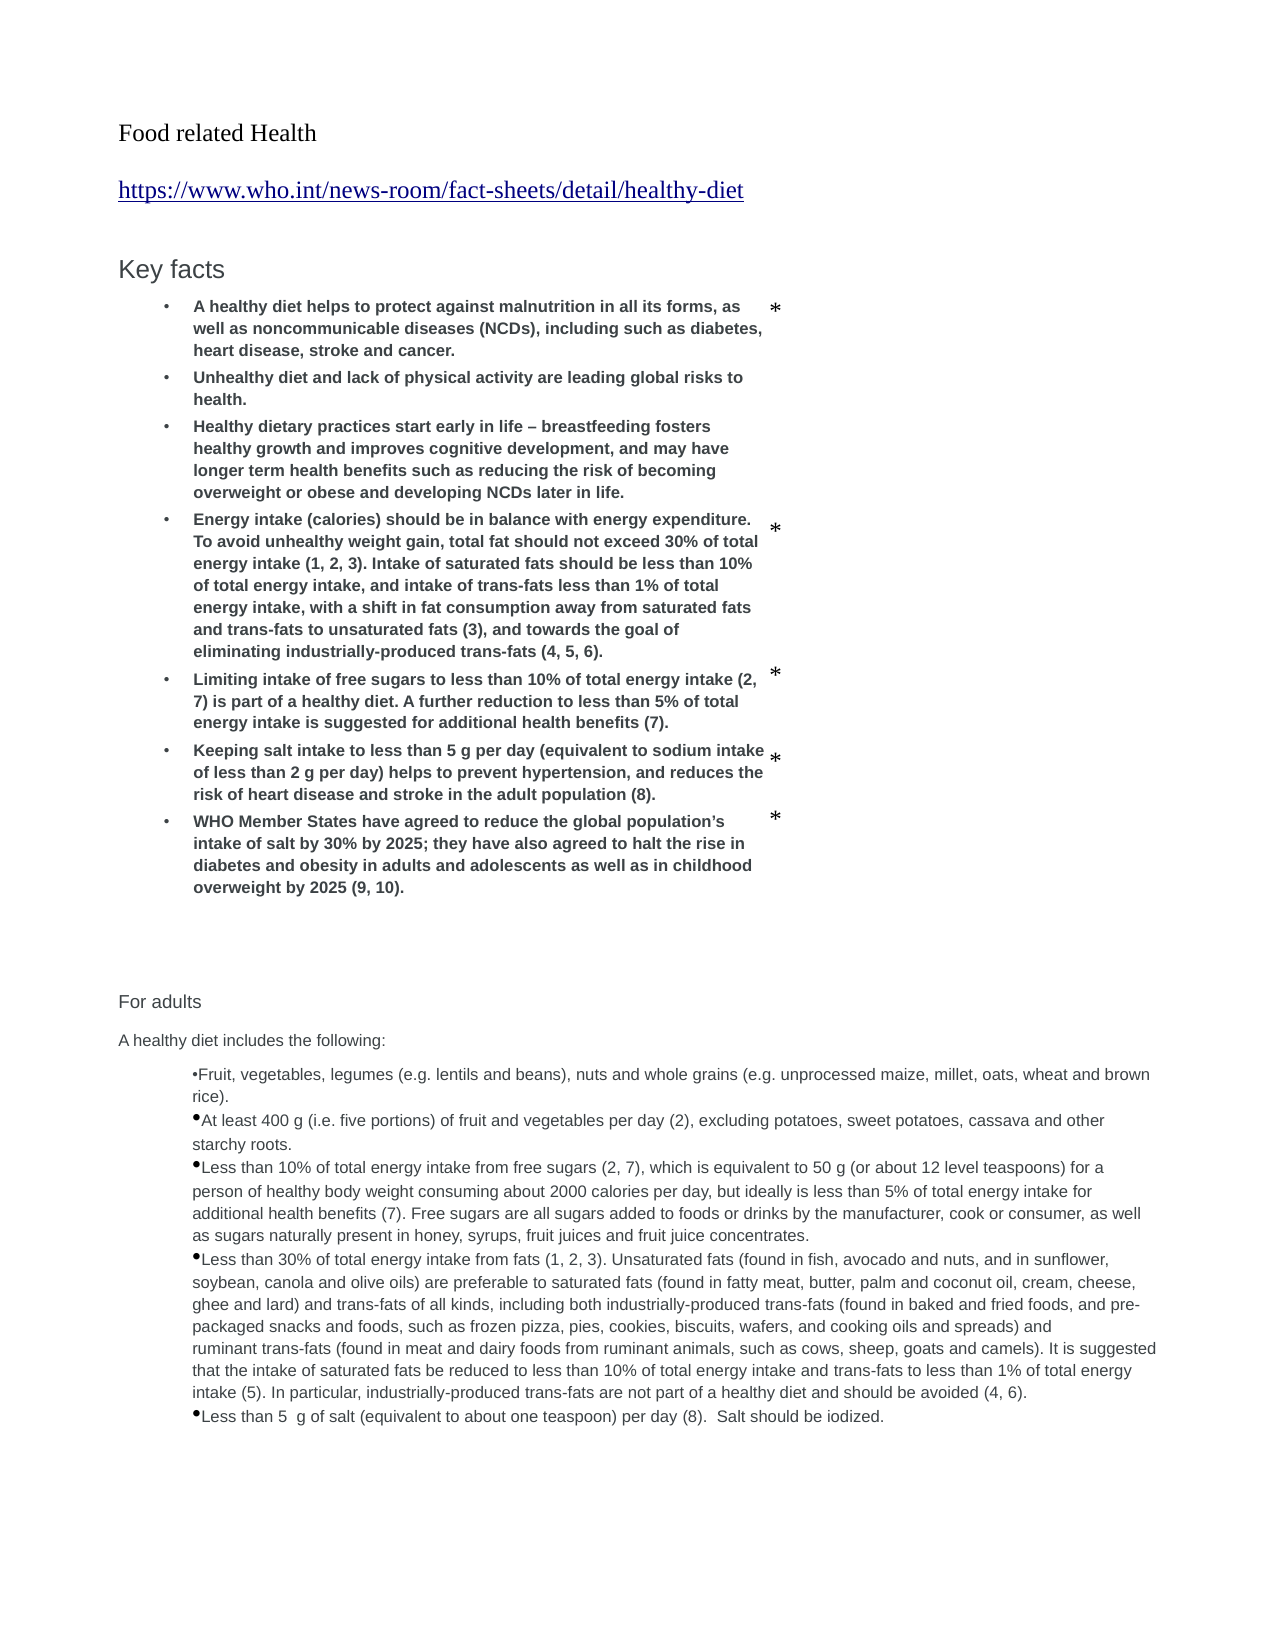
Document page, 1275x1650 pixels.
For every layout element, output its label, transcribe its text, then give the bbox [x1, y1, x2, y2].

text * [769, 296, 1157, 325]
list Fruit, vegetables, legumes (e.g. lentils and beans), nuts and whole grains (e.g. unprocessed maize, millet, oats, wheat and brown rice). [118, 1065, 1157, 1106]
text * [769, 746, 1157, 775]
subtitle For adults [118, 991, 1157, 1013]
list Energy intake (calories) should be in balance with energy expenditure. To avoid unhealthy weight gain, total fat should not exceed 30% of total energy intake (1, 2, 3). Intake of saturated fats should be less than 10% of total energy intake, and intake of trans-fats less than 1% of total energy intake, with a shift in fat consumption away from saturated fats and trans-fats to unsaturated fats (3), and towards the goal of eliminating industrially-produced trans-fats (4, 5, 6). [164, 510, 769, 661]
text * [769, 660, 1157, 689]
list Unhealthy diet and lack of physical activity are leading global risks to health. [164, 368, 769, 409]
list Less than 10% of total energy intake from free sugars (2, 7), which is equivalent to 50 g (or about 12 level teaspoons) for a person of healthy body weight consuming about 2000 calories per day, but ideally is less than 5% of total energy intake for additional health benefits (7). Free sugars are all sugars added to foods or drinks by the manufacturer, cook or consumer, as well as sugars naturally present in honey, syrups, fruit juices and fruit juice concentrates. [118, 1156, 1157, 1245]
text * [769, 804, 1157, 833]
list Less than 30% of total energy intake from fats (1, 2, 3). Unsaturated fats (found in fish, avocado and nuts, and in sunflower, soybean, canola and olive oils) are preferable to saturated fats (found in fatty meat, butter, palm and coconut oil, cream, cheese, ghee and lard) and trans-fats of all kinds, including both industrially-produced trans-fats (found in baked and fried foods, and pre-packaged snacks and foods, such as frozen pizza, pies, cookies, biscuits, wafers, and cooking oils and spreads) and ruminant trans-fats (found in meat and dairy foods from ruminant animals, such as cows, sheep, goats and camels). It is suggested that the intake of saturated fats be reduced to less than 10% of total energy intake and trans-fats to less than 1% of total energy intake (5). In particular, industrially-produced trans-fats are not part of a healthy diet and should be avoided (4, 6). [118, 1248, 1157, 1402]
list Less than 5 g of salt (equivalent to about one teaspoon) per day (8). Salt should be iodized. [118, 1405, 1157, 1428]
text * [769, 516, 1157, 545]
text https://www.who.int/news-room/fact-sheets/detail/healthy-diet [118, 176, 1157, 204]
list Keeping salt intake to less than 5 g per day (equivalent to sodium intake of less than 2 g per day) helps to prevent hypertension, and reduces the risk of heart disease and stroke in the adult population (8). [164, 741, 769, 804]
list Healthy dietary practices start early in life – breastfeeding fosters healthy growth and improves cognitive development, and may have longer term health benefits such as reducing the risk of becoming overweight or obese and developing NCDs later in life. [164, 417, 769, 502]
text [118, 296, 769, 934]
text A healthy diet includes the following: [118, 1025, 1157, 1050]
text Food related Health [118, 118, 1157, 147]
list Limiting intake of free sugars to less than 10% of total energy intake (2, 7) is part of a healthy diet. A further reduction to less than 5% of total energy intake is suggested for additional health benefits (7). [164, 669, 769, 732]
list WHO Member States have agreed to reduce the global population’s intake of salt by 30% by 2025; they have also agreed to halt the rise in diabetes and obesity in adults and adolescents as well as in childhood overweight by 2025 (9, 10). [164, 812, 769, 897]
list A healthy diet helps to protect against malnutrition in all its forms, as well as noncommunicable diseases (NCDs), including such as diabetes, heart disease, stroke and cancer. [164, 296, 769, 359]
subtitle Key facts [118, 254, 1157, 284]
list At least 400 g (i.e. five portions) of fruit and vegetables per day (2), excluding potatoes, sweet potatoes, cassava and other starchy roots. [118, 1109, 1157, 1153]
